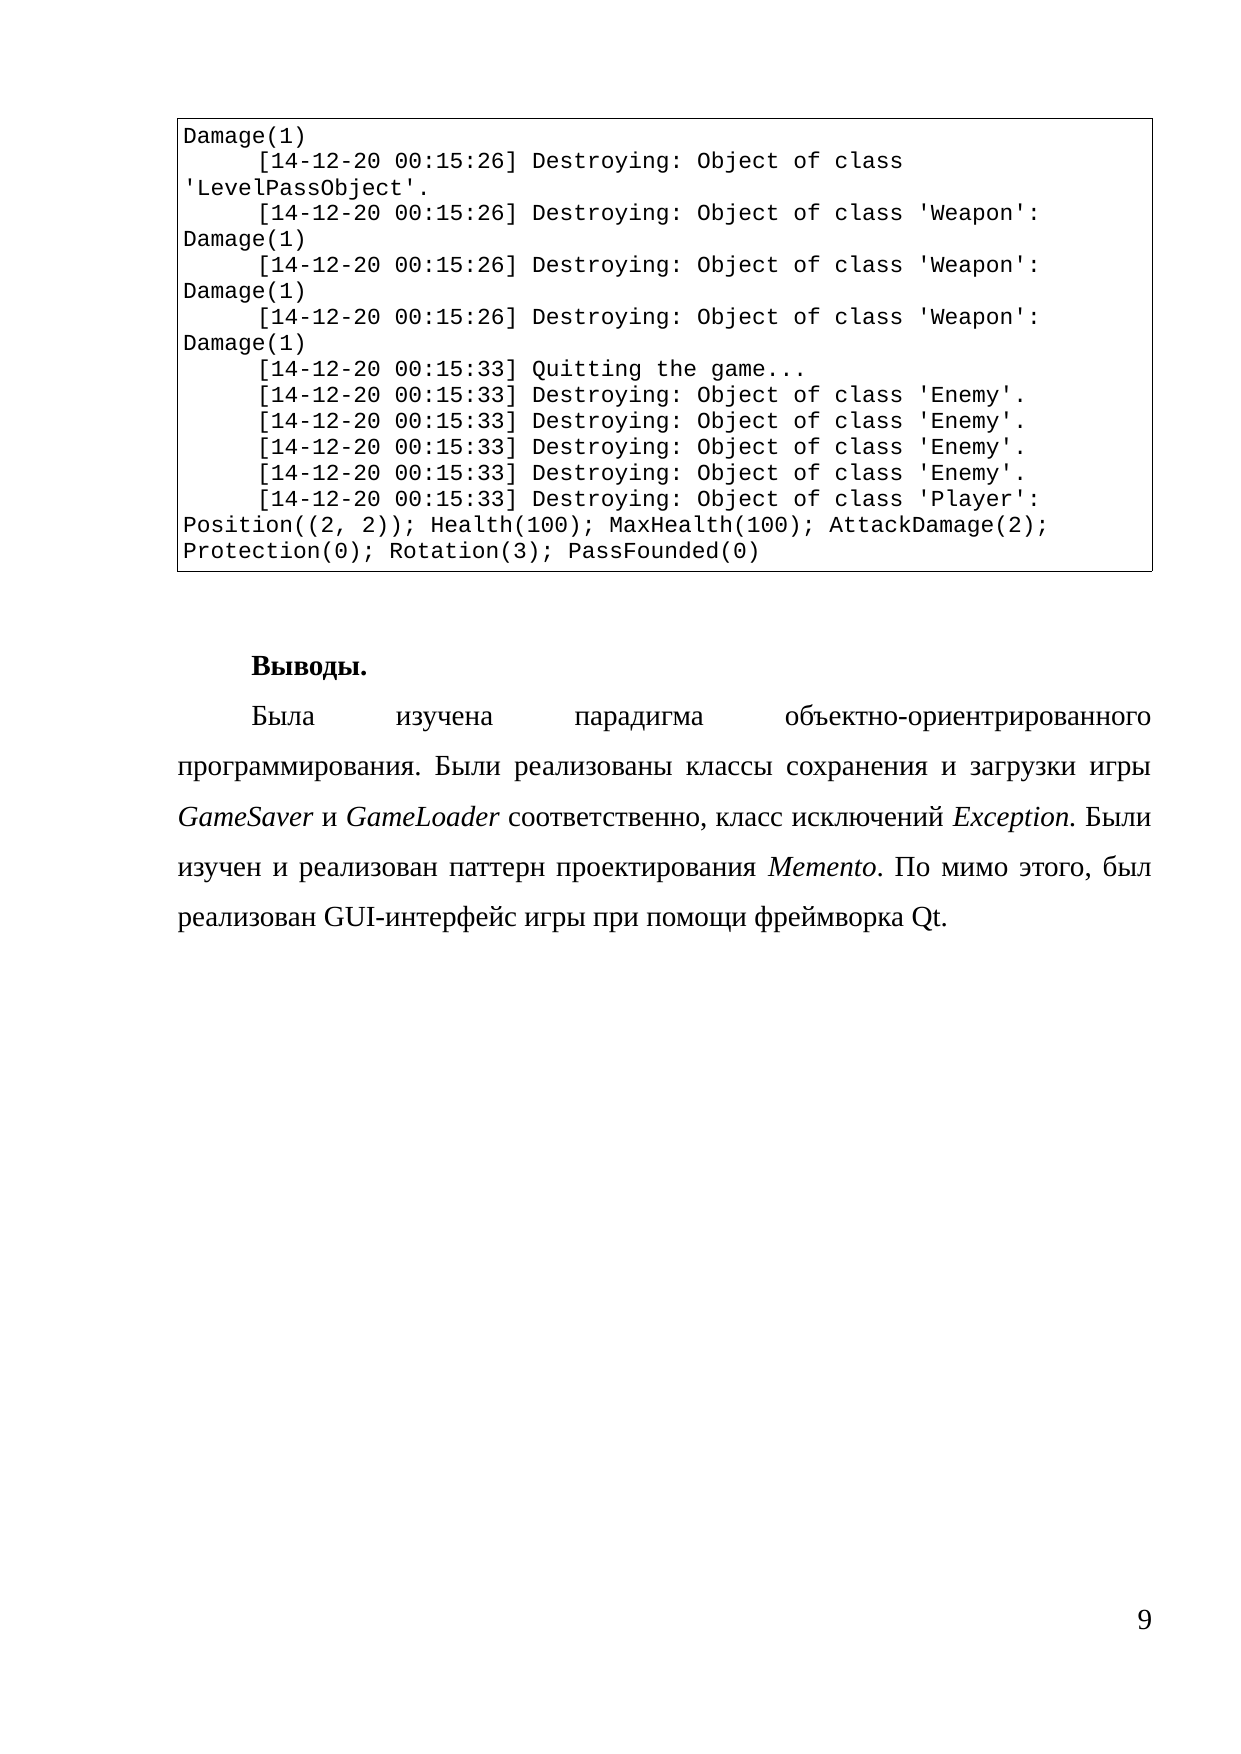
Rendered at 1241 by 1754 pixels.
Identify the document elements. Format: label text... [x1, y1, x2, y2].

subtitle Выводы. [177, 648, 1152, 681]
table_header Damage(1) [14-12-20 00:15:26] Destroying: Object of class 'LevelPassObject'. [14-12-20 00:15:26] Destroying: Object of class 'Weapon': Damage(1) [14-12-20 00:15:26] Destroying: Object of class 'Weapon': Damage(1) [14-12-20 00:15:26] Destroying: Object of class 'Weapon': Damage(1) [14-12-20 00:15:33] Quitting the game... [14-12-20 00:15:33] Destroying: Object of class 'Enemy'. [14-12-20 00:15:33] Destroying: Object of class 'Enemy'. [14-12-20 00:15:33] Destroying: Object of class 'Enemy'. [14-12-20 00:15:33] Destroying: Object of class 'Enemy'. [14-12-20 00:15:33] Destroying: Object of class 'Player': Position((2, 2)); Health(100); MaxHealth(100); AttackDamage(2); Protection(0); Rotation(3); PassFounded(0) [178, 119, 1152, 571]
text Была изучена парадигма объектно-ориентрированного программирования. Были реализованы классы сохранения и загрузки игры GameSaver и GameLoader соответственно, класс исключений Exception. Были изучен и реализован паттерн проектирования Memento. По мимо этого, был реализован GUI-интерфейс игры при помощи фреймворка Qt. [177, 698, 1152, 933]
